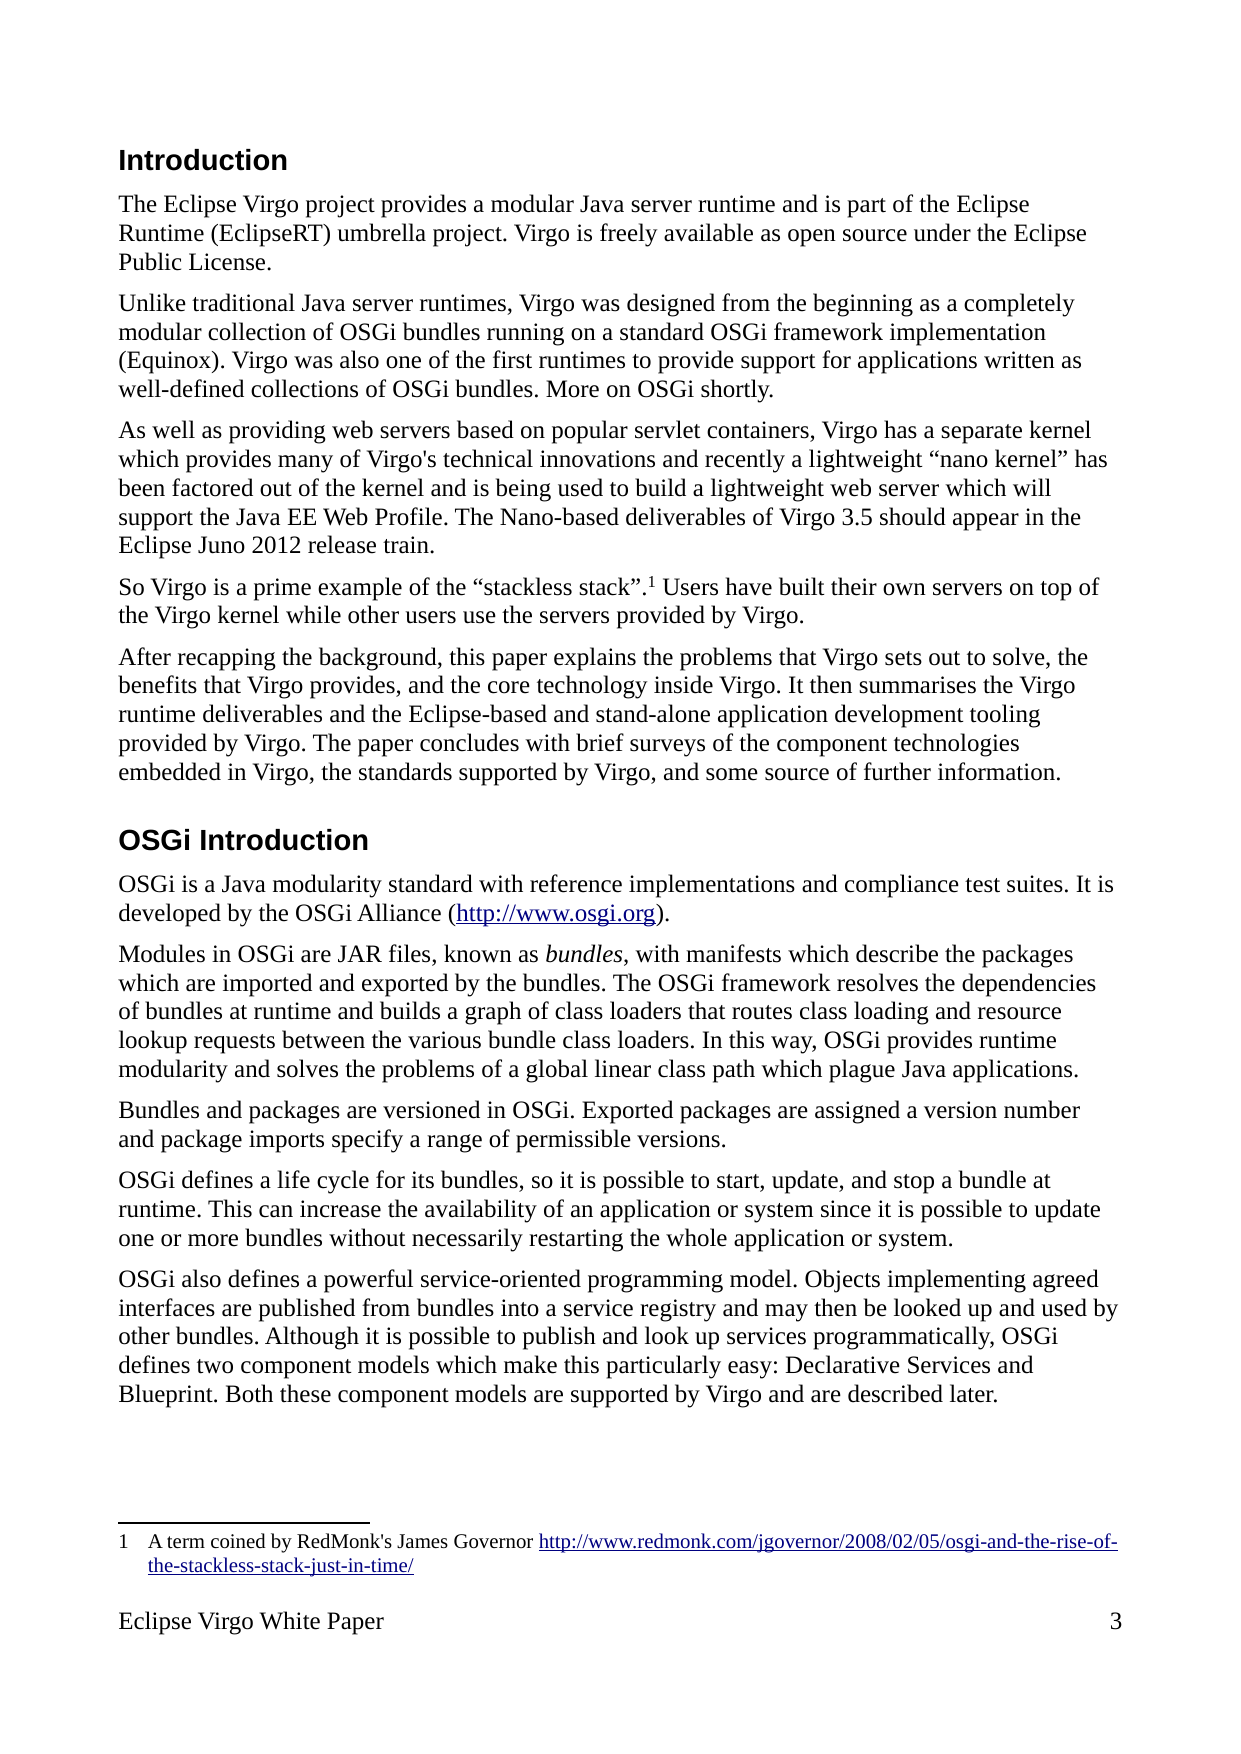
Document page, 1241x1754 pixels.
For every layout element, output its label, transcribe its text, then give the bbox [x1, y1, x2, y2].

text Unlike traditional Java server runtimes, Virgo was designed from the beginning as a completely modular collection of OSGi bundles running on a standard OSGi framework implementation (Equinox). Virgo was also one of the first runtimes to provide support for applications written as well-defined collections of OSGi bundles. More on OSGi shortly. [118, 288, 1122, 403]
text OSGi defines a life cycle for its bundles, so it is possible to start, update, and stop a bundle at runtime. This can increase the availability of an application or system since it is possible to update one or more bundles without necessarily restarting the whole application or system. [118, 1165, 1122, 1251]
text The Eclipse Virgo project provides a modular Java server runtime and is part of the Eclipse Runtime (EclipseRT) umbrella project. Virgo is freely available as open source under the Eclipse Public License. [118, 189, 1122, 275]
text So Virgo is a prime example of the “stackless stack”. Users have built their own servers on top of the Virgo kernel while other users use the servers provided by Virgo. [118, 572, 1122, 629]
text After recapping the background, this paper explains the problems that Virgo sets out to solve, the benefits that Virgo provides, and the core technology inside Virgo. It then summarises the Virgo runtime deliverables and the Eclipse-based and stand-alone application development tooling provided by Virgo. The paper concludes with brief surveys of the component technologies embedded in Virgo, the standards supported by Virgo, and some source of further information. [118, 642, 1122, 785]
text Modules in OSGi are JAR files, known as bundles, with manifests which describe the packages which are imported and exported by the bundles. The OSGi framework resolves the dependencies of bundles at runtime and builds a graph of class loaders that routes class loading and resource lookup requests between the various bundle class loaders. In this way, OSGi provides runtime modularity and solves the problems of a global linear class path which plague Java applications. [118, 939, 1122, 1083]
text OSGi is a Java modularity standard with reference implementations and compliance test suites. It is developed by the OSGi Alliance (http://www.osgi.org). [118, 869, 1122, 926]
text As well as providing web servers based on popular servlet containers, Virgo has a separate kernel which provides many of Virgo's technical innovations and recently a lightweight “nano kernel” has been factored out of the kernel and is being used to build a lightweight web server which will support the Java EE Web Profile. The Nano-based deliverables of Virgo 3.5 should appear in the Eclipse Juno 2012 release train. [118, 415, 1122, 559]
subtitle OSGi Introduction [118, 823, 1122, 856]
subtitle Introduction [118, 143, 1122, 177]
text A term coined by RedMonk's James Governor http://www.redmonk.com/jgovernor/2008/02/05/osgi-and-the-rise-of-the-stackless-stack-just-in-time/ [118, 1529, 1122, 1577]
text Bundles and packages are versioned in OSGi. Exported packages are assigned a version number and package imports specify a range of permissible versions. [118, 1095, 1122, 1153]
text OSGi also defines a powerful service-oriented programming model. Objects implementing agreed interfaces are published from bundles into a service registry and may then be looked up and used by other bundles. Although it is possible to publish and look up services programmatically, OSGi defines two component models which make this particularly easy: Declarative Services and Blueprint. Both these component models are supported by Virgo and are described later. [118, 1264, 1122, 1408]
